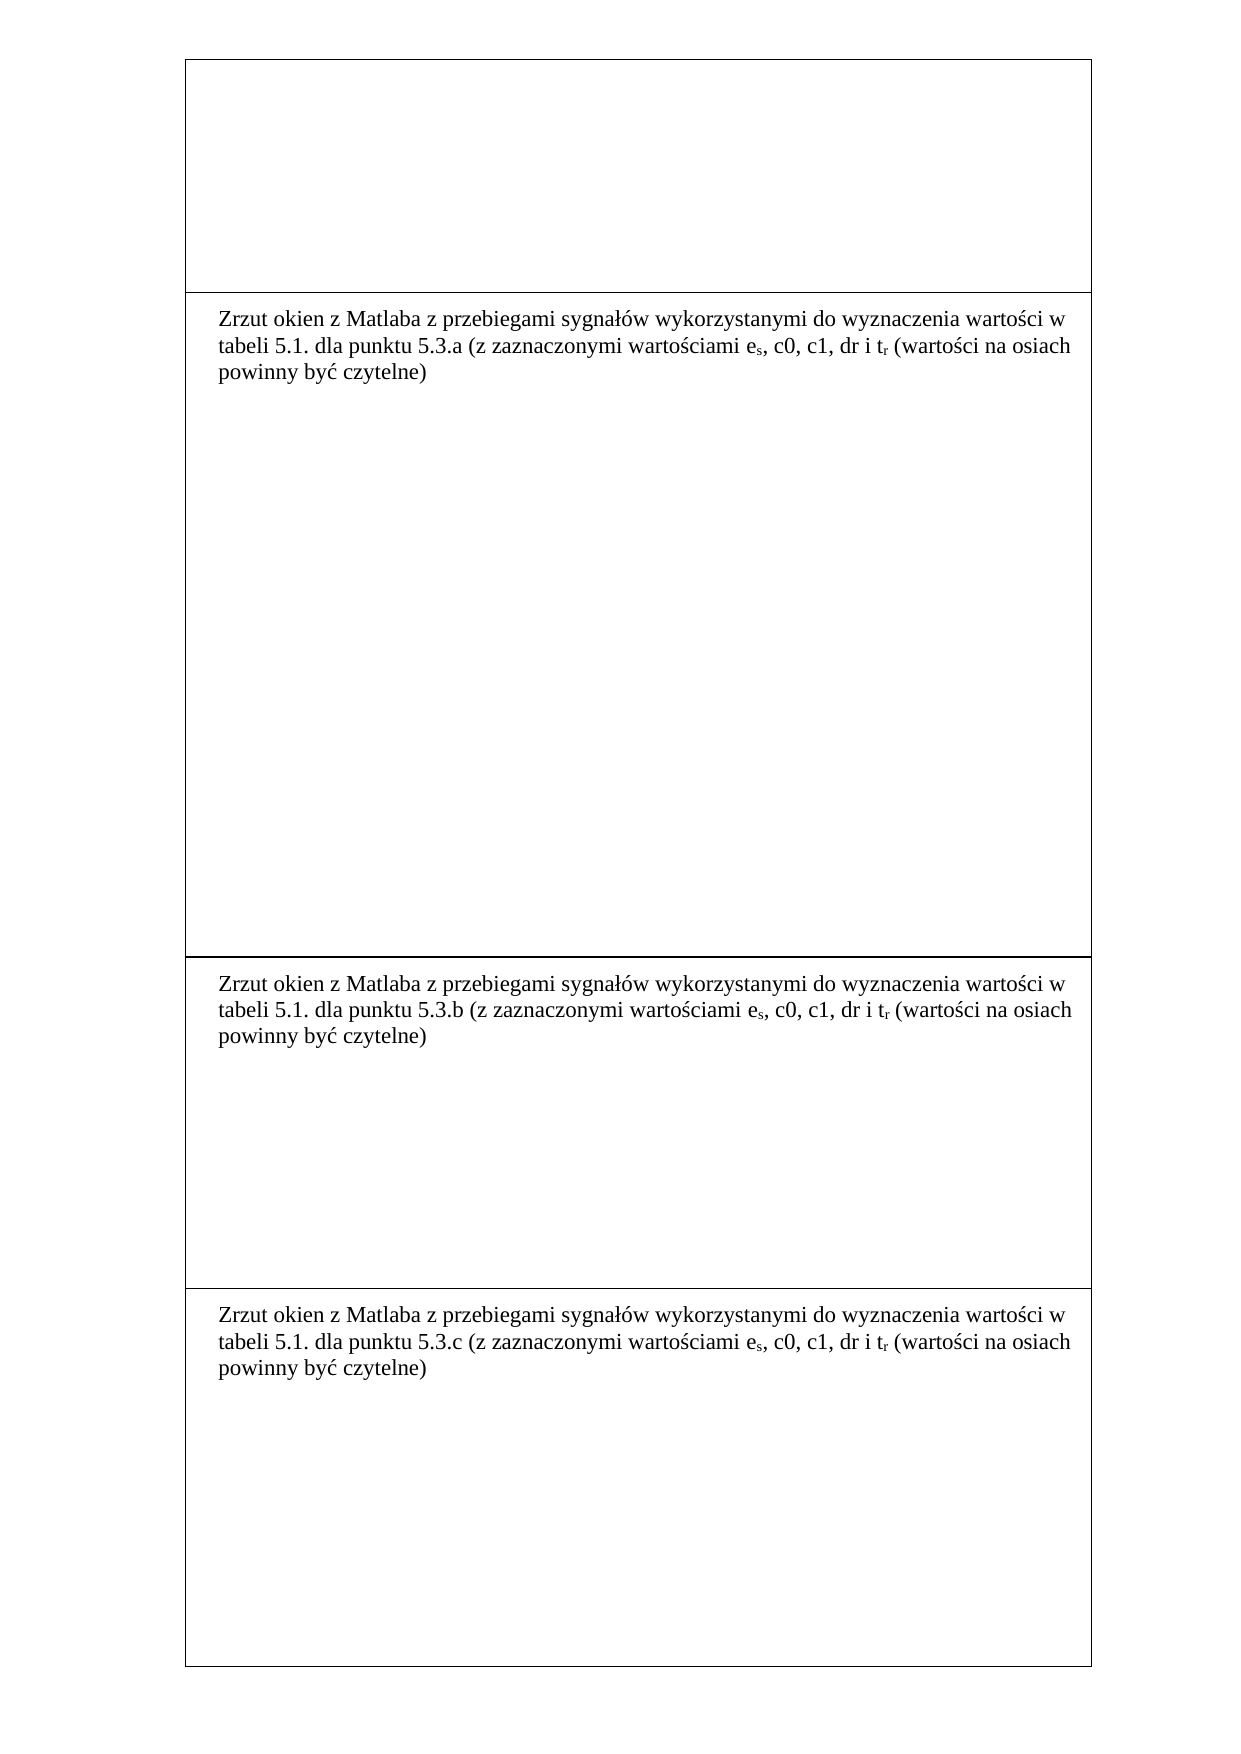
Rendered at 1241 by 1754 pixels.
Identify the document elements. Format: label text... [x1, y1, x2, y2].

table_cell Zrzut okien z Matlaba z przebiegami sygnałów wykorzystanymi do wyznaczenia wartości w tabeli 5.1. dla punktu 5.3.c (z zaznaczonymi wartościami es, c0, c1, dr i tr (wartości na osiach powinny być czytelne) [186, 1289, 1091, 1666]
table_cell [186, 60, 1091, 292]
table_cell Zrzut okien z Matlaba z przebiegami sygnałów wykorzystanymi do wyznaczenia wartości w tabeli 5.1. dla punktu 5.3.a (z zaznaczonymi wartościami es, c0, c1, dr i tr (wartości na osiach powinny być czytelne) [186, 293, 1091, 956]
table_cell Zrzut okien z Matlaba z przebiegami sygnałów wykorzystanymi do wyznaczenia wartości w tabeli 5.1. dla punktu 5.3.b (z zaznaczonymi wartościami es, c0, c1, dr i tr (wartości na osiach powinny być czytelne) [186, 958, 1091, 1288]
